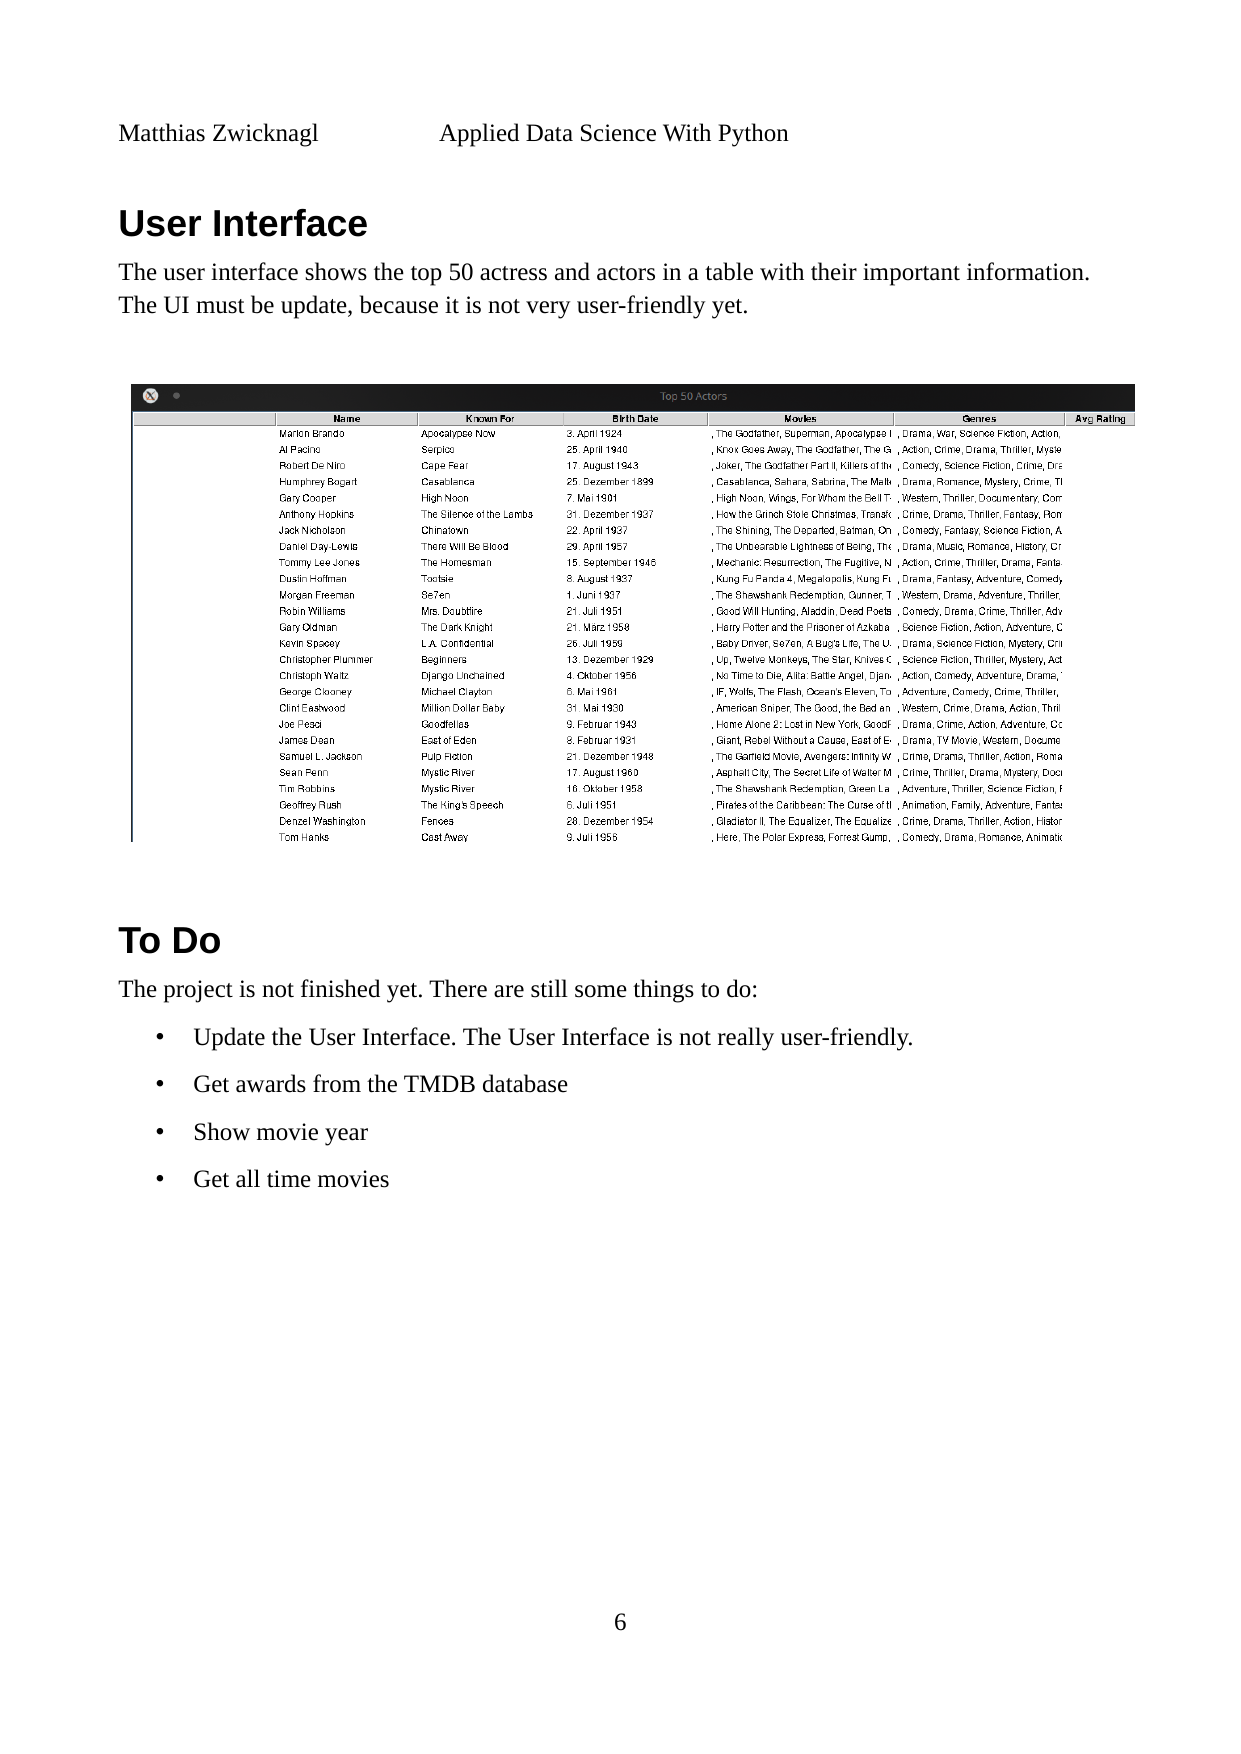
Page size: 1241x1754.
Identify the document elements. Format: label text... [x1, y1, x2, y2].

subtitle To Do [118, 918, 1122, 962]
list Update the User Interface. The User Interface is not really user-friendly. [156, 1022, 1122, 1051]
picture [131, 384, 1135, 842]
list Get all time movies [156, 1164, 1122, 1193]
list Get awards from the TMDB database [156, 1069, 1122, 1098]
text The project is not finished yet. There are still some things to do: [118, 974, 1122, 1003]
subtitle User Interface [118, 201, 1122, 244]
text The user interface shows the top 50 actress and actors in a table with their important information. The UI must be update, because it is not very user-friendly yet. [118, 257, 1122, 319]
list Show movie year [156, 1117, 1122, 1146]
